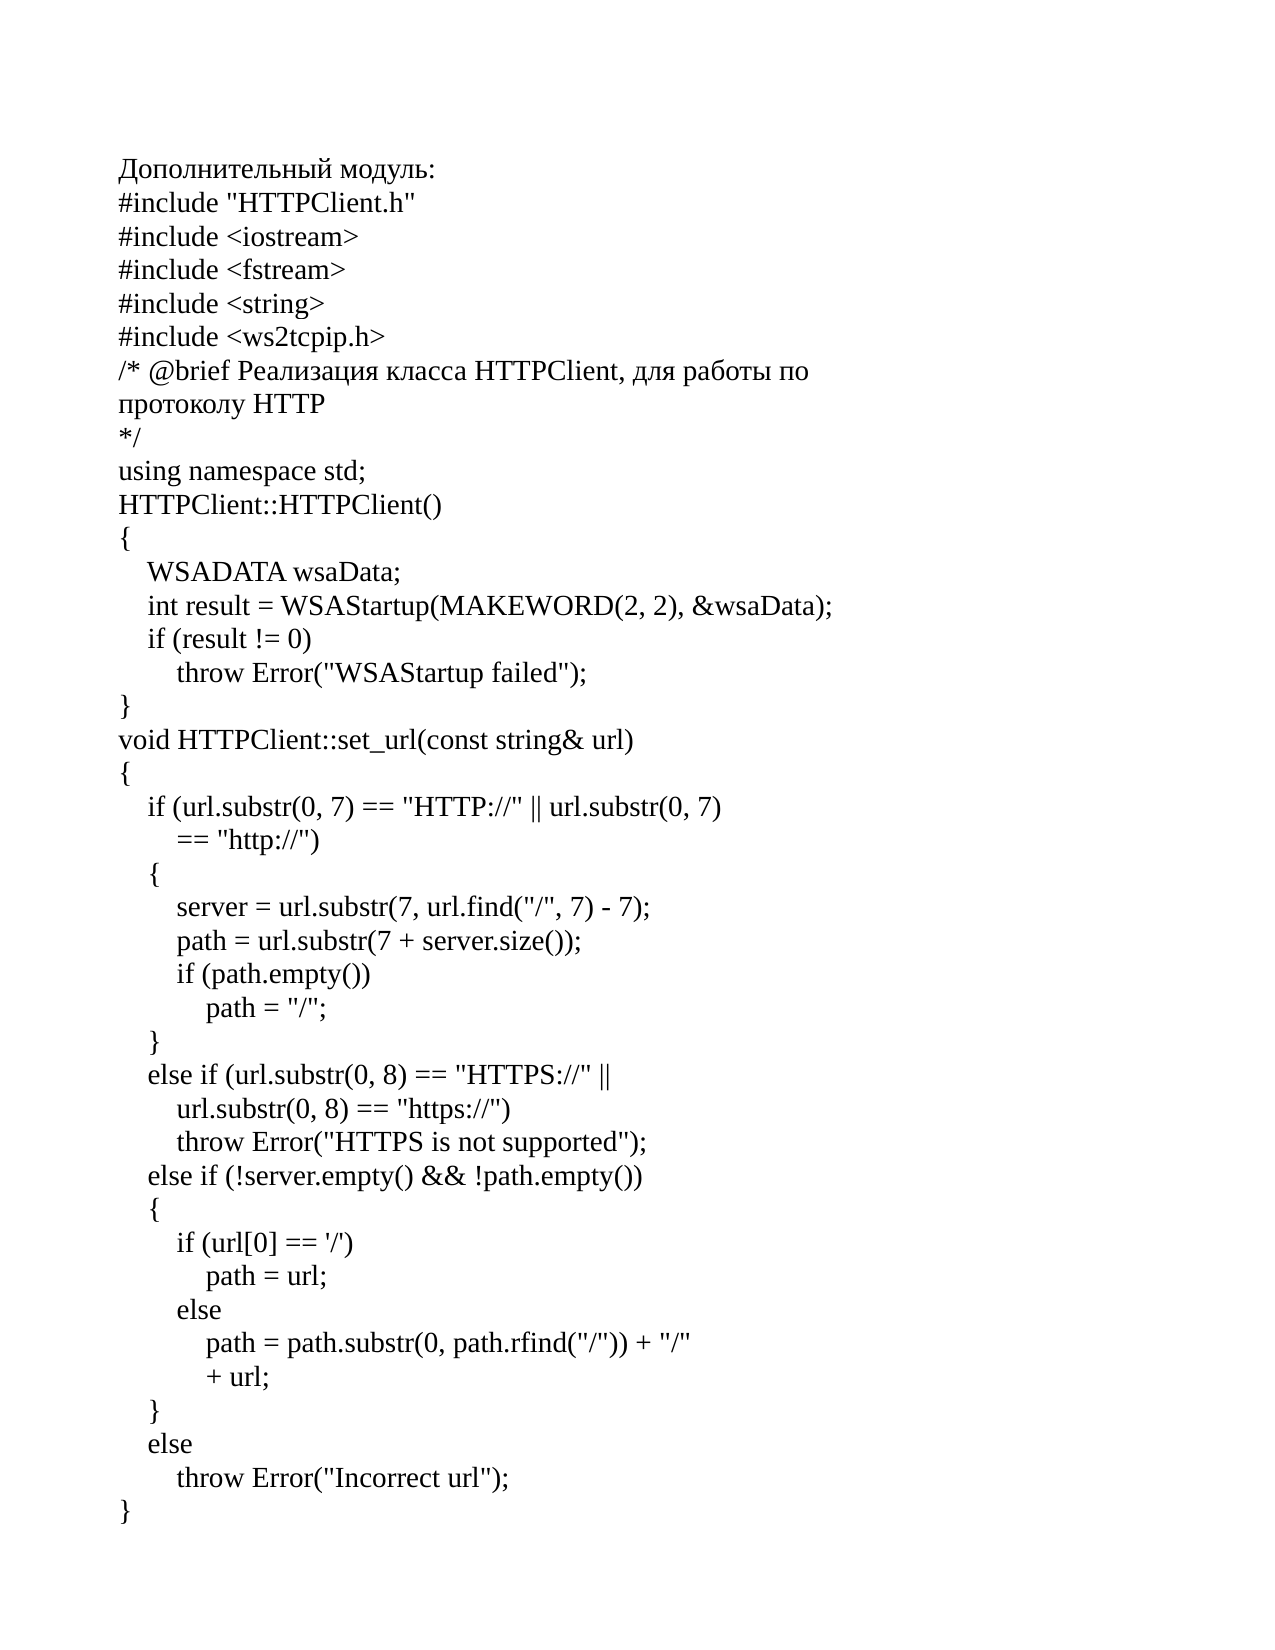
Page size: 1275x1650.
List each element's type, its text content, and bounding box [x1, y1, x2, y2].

text протоколу HTTP [118, 386, 1157, 420]
text server = url.substr(7, url.find("/", 7) - 7); [118, 889, 1157, 923]
text #include <iostream> [118, 219, 1157, 252]
text throw Error("HTTPS is not supported"); [118, 1124, 1157, 1158]
text if (path.empty()) [118, 957, 1157, 990]
text } [118, 1493, 1157, 1527]
text #include <ws2tcpip.h> [118, 319, 1157, 353]
text int result = WSAStartup(MAKEWORD(2, 2), &wsaData); [118, 588, 1157, 621]
text /* @brief Реализация класса HTTPClient, для работы по [118, 353, 1157, 386]
text #include <fstream> [118, 252, 1157, 286]
text HTTPClient::HTTPClient() [118, 487, 1157, 521]
text else [118, 1292, 1157, 1326]
text path = url; [118, 1258, 1157, 1292]
text if (result != 0) [118, 621, 1157, 655]
text path = url.substr(7 + server.size()); [118, 923, 1157, 957]
text { [118, 521, 1157, 554]
text { [118, 856, 1157, 889]
text == "http://") [118, 822, 1157, 856]
text path = path.substr(0, path.rfind("/")) + "/" [118, 1326, 1157, 1359]
text { [118, 755, 1157, 789]
text { [118, 1191, 1157, 1225]
text } [118, 1024, 1157, 1057]
text url.substr(0, 8) == "https://") [118, 1091, 1157, 1124]
text void HTTPClient::set_url(const string& url) [118, 722, 1157, 755]
text + url; [118, 1359, 1157, 1393]
text throw Error("Incorrect url"); [118, 1460, 1157, 1493]
text else if (!server.empty() && !path.empty()) [118, 1158, 1157, 1191]
text } [118, 688, 1157, 722]
text } [118, 1393, 1157, 1426]
text #include <string> [118, 286, 1157, 319]
text */ [118, 420, 1157, 453]
text using namespace std; [118, 453, 1157, 487]
text else [118, 1426, 1157, 1460]
text throw Error("WSAStartup failed"); [118, 655, 1157, 688]
text #include "HTTPClient.h" [118, 185, 1157, 219]
text if (url.substr(0, 7) == "HTTP://" || url.substr(0, 7) [118, 789, 1157, 822]
text path = "/"; [118, 990, 1157, 1024]
text else if (url.substr(0, 8) == "HTTPS://" || [118, 1057, 1157, 1091]
text if (url[0] == '/') [118, 1225, 1157, 1258]
text Дополнительный модуль: [118, 152, 1157, 185]
text WSADATA wsaData; [118, 554, 1157, 588]
